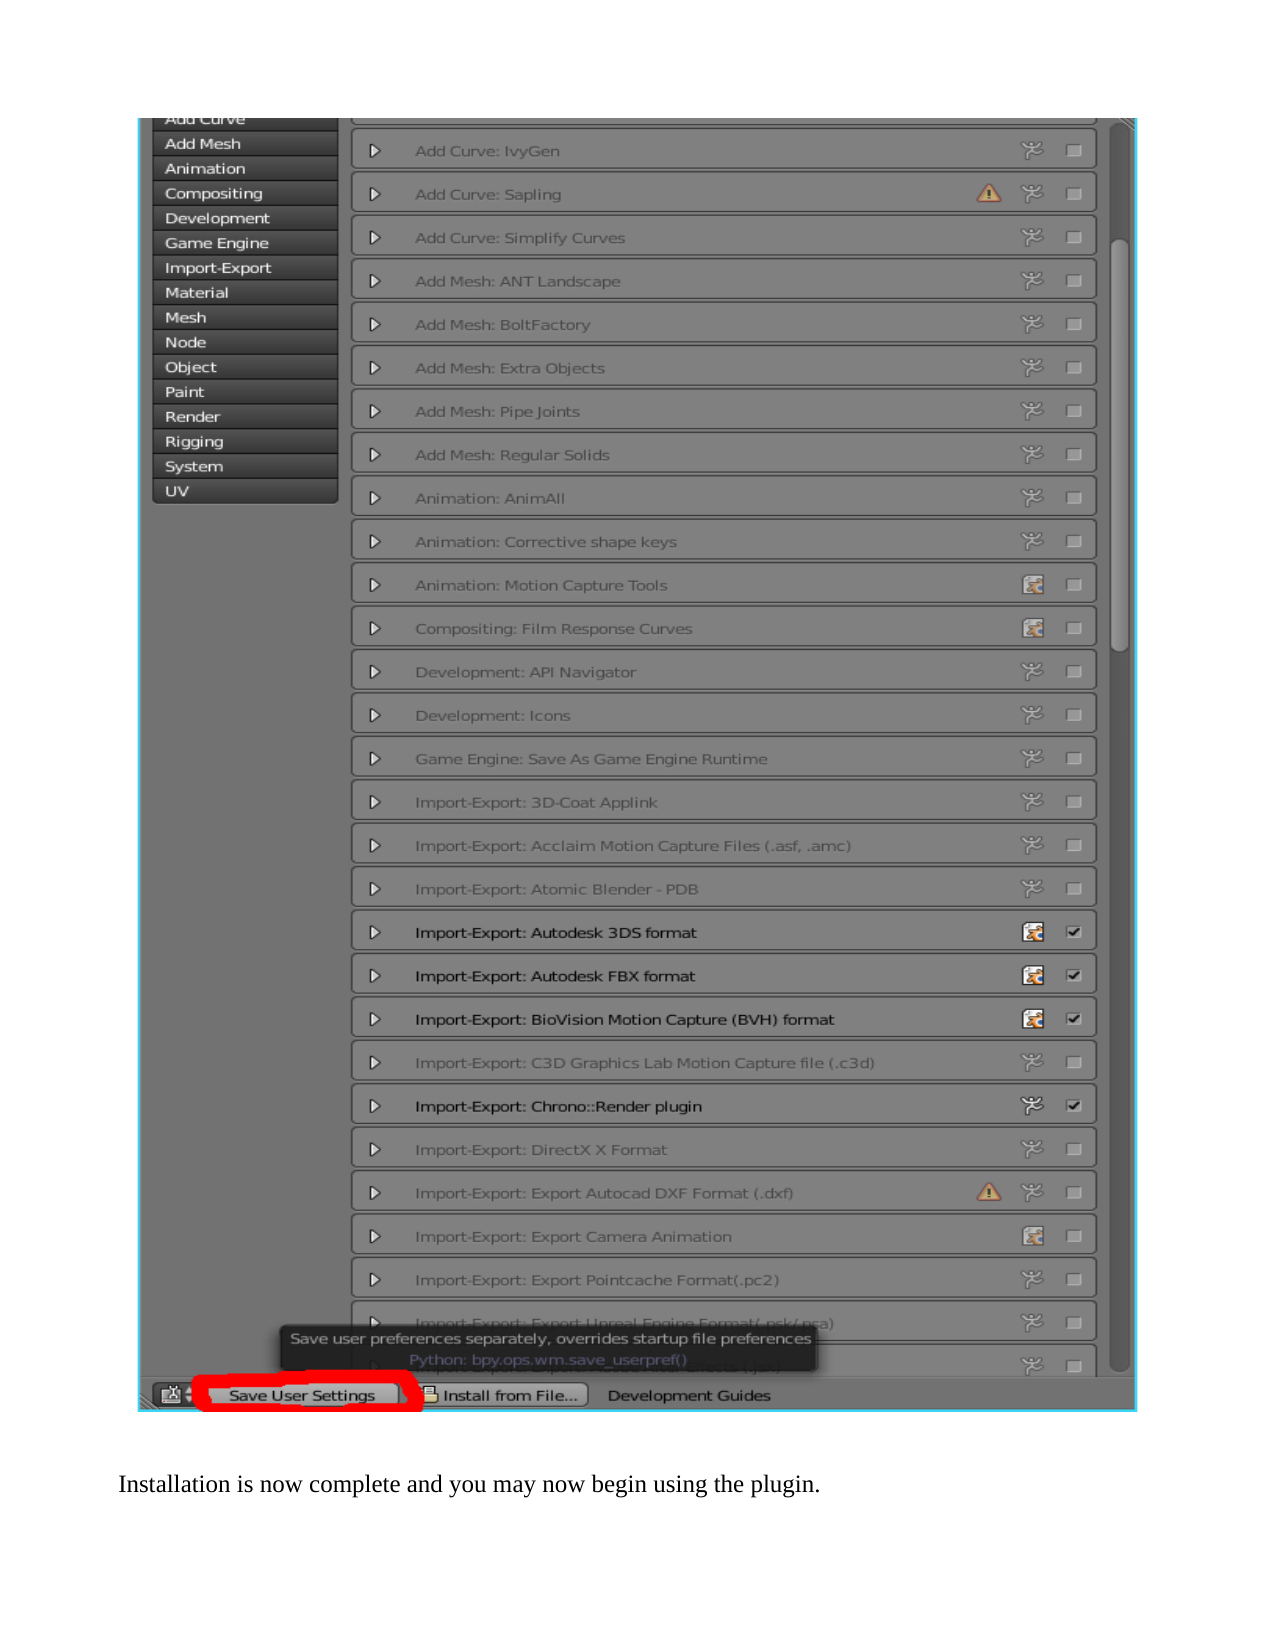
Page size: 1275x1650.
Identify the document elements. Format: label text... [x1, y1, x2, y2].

text Installation is now complete and you may now begin using the plugin. [118, 1469, 1157, 1498]
picture [137, 118, 1138, 1412]
